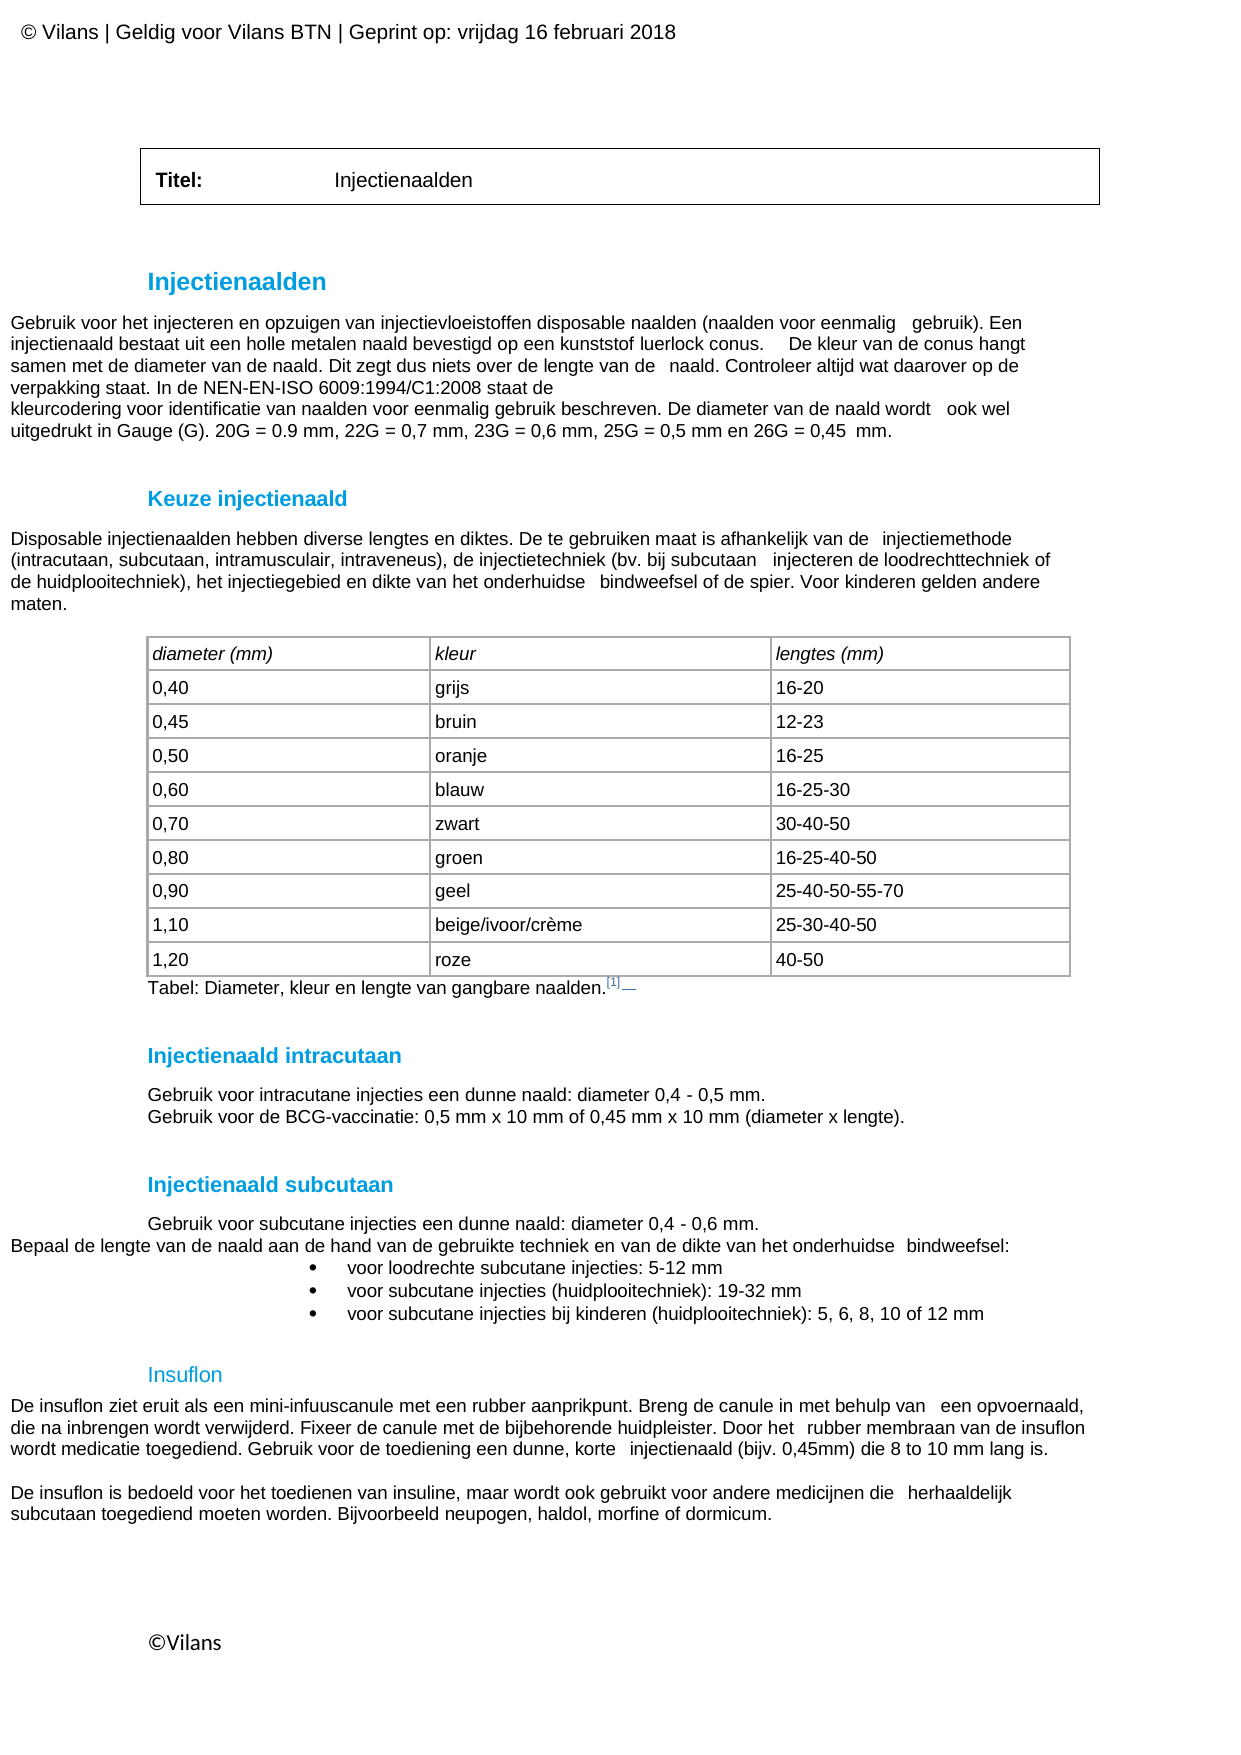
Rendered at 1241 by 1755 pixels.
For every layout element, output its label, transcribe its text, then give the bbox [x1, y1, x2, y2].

table_cell 0,90 [149, 875, 429, 907]
subtitle Keuze injectienaald [147, 486, 1111, 511]
subtitle Injectienaald intracutaan [147, 1043, 1111, 1068]
text Titel: Injectienaalden [155, 168, 1099, 192]
list voor subcutane injecties bij kinderen (huidplooitechniek): 5, 6, 8, 10 of 12 mm [309, 1302, 1111, 1325]
table_cell bruin [431, 705, 770, 737]
table_cell groen [431, 841, 770, 873]
text Tabel: Diameter, kleur en lengte van gangbare naalden.[1] [147, 977, 1111, 998]
text De insuflon ziet eruit als een mini-infuuscanule met een rubber aanprikpunt. Breng de canule in met behulp van een opvoernaald, die na inbrengen wordt verwijderd. Fixeer de canule met de bijbehorende huidpleister. Door het rubber membraan van de insuflon wordt medicatie toegediend. Gebruik voor de toediening een dunne, korte injectienaald (bijv. 0,45mm) die 8 to 10 mm lang is. [10, 1395, 1088, 1460]
text Gebruik voor het injecteren en opzuigen van injectievloeistoffen disposable naalden (naalden voor eenmalig gebruik). Een injectienaald bestaat uit een holle metalen naald bevestigd op een kunststof luerlock conus. De kleur van de conus hangt samen met de diameter van de naald. Dit zegt dus niets over de lengte van de naald. Controleer altijd wat daarover op de verpakking staat. In de NEN-EN-ISO 6009:1994/C1:2008 staat de [10, 311, 1053, 398]
text De insuflon is bedoeld voor het toedienen van insuline, maar wordt ook gebruikt voor andere medicijnen die herhaaldelijk subcutaan toegediend moeten worden. Bijvoorbeeld neupogen, haldol, morfine of dormicum. [10, 1482, 1053, 1525]
subtitle Insuflon [147, 1362, 1111, 1387]
table_cell 0,60 [149, 773, 429, 805]
text Gebruik voor intracutane injecties een dunne naald: diameter 0,4 - 0,5 mm. [147, 1084, 1111, 1106]
table_cell roze [431, 943, 770, 975]
table_cell oranje [431, 739, 770, 771]
table_cell 0,80 [149, 841, 429, 873]
table_cell 0,45 [149, 705, 429, 737]
table_cell 12-23 [772, 705, 1069, 737]
table_cell blauw [431, 773, 770, 805]
subtitle Injectienaald subcutaan [147, 1172, 1111, 1197]
table_cell 30-40-50 [772, 807, 1069, 839]
table_cell 16-25 [772, 739, 1069, 771]
table_header kleur [431, 638, 770, 669]
table_cell zwart [431, 807, 770, 839]
text Gebruik voor subcutane injecties een dunne naald: diameter 0,4 - 0,6 mm. [147, 1213, 1111, 1235]
table_cell 25-40-50-55-70 [772, 875, 1069, 907]
list voor loodrechte subcutane injecties: 5-12 mm [309, 1256, 1111, 1279]
text Injectienaalden [147, 267, 1111, 295]
table_cell 25-30-40-50 [772, 909, 1069, 941]
table_cell 0,50 [149, 739, 429, 771]
table_cell 16-25-40-50 [772, 841, 1069, 873]
table_cell geel [431, 875, 770, 907]
text kleurcodering voor identificatie van naalden voor eenmalig gebruik beschreven. De diameter van de naald wordt ook wel uitgedrukt in Gauge (G). 20G = 0.9 mm, 22G = 0,7 mm, 23G = 0,6 mm, 25G = 0,5 mm en 26G = 0,45 mm. [10, 398, 1082, 442]
table_header lengtes (mm) [772, 638, 1069, 669]
table_cell grijs [431, 671, 770, 703]
list voor subcutane injecties (huidplooitechniek): 19-32 mm [309, 1279, 1111, 1302]
table_cell 0,40 [149, 671, 429, 703]
table_cell beige/ivoor/crème [431, 909, 770, 941]
text Bepaal de lengte van de naald aan de hand van de gebruikte techniek en van de dikte van het onderhuidse bindweefsel: [10, 1235, 1053, 1256]
text Gebruik voor de BCG-vaccinatie: 0,5 mm x 10 mm of 0,45 mm x 10 mm (diameter x lengte). [147, 1106, 1111, 1127]
table_cell 1,10 [149, 909, 429, 941]
table_cell 16-20 [772, 671, 1069, 703]
table_cell 16-25-30 [772, 773, 1069, 805]
text Disposable injectienaalden hebben diverse lengtes en diktes. De te gebruiken maat is afhankelijk van de injectiemethode (intracutaan, subcutaan, intramusculair, intraveneus), de injectietechniek (bv. bij subcutaan injecteren de loodrechttechniek of de huidplooitechniek), het injectiegebied en dikte van het onderhuidse bindweefsel of de spier. Voor kinderen gelden andere maten. [10, 527, 1053, 614]
table_cell 1,20 [149, 943, 429, 975]
table_cell 0,70 [149, 807, 429, 839]
table_cell 40-50 [772, 943, 1069, 975]
table_header diameter (mm) [149, 638, 429, 669]
